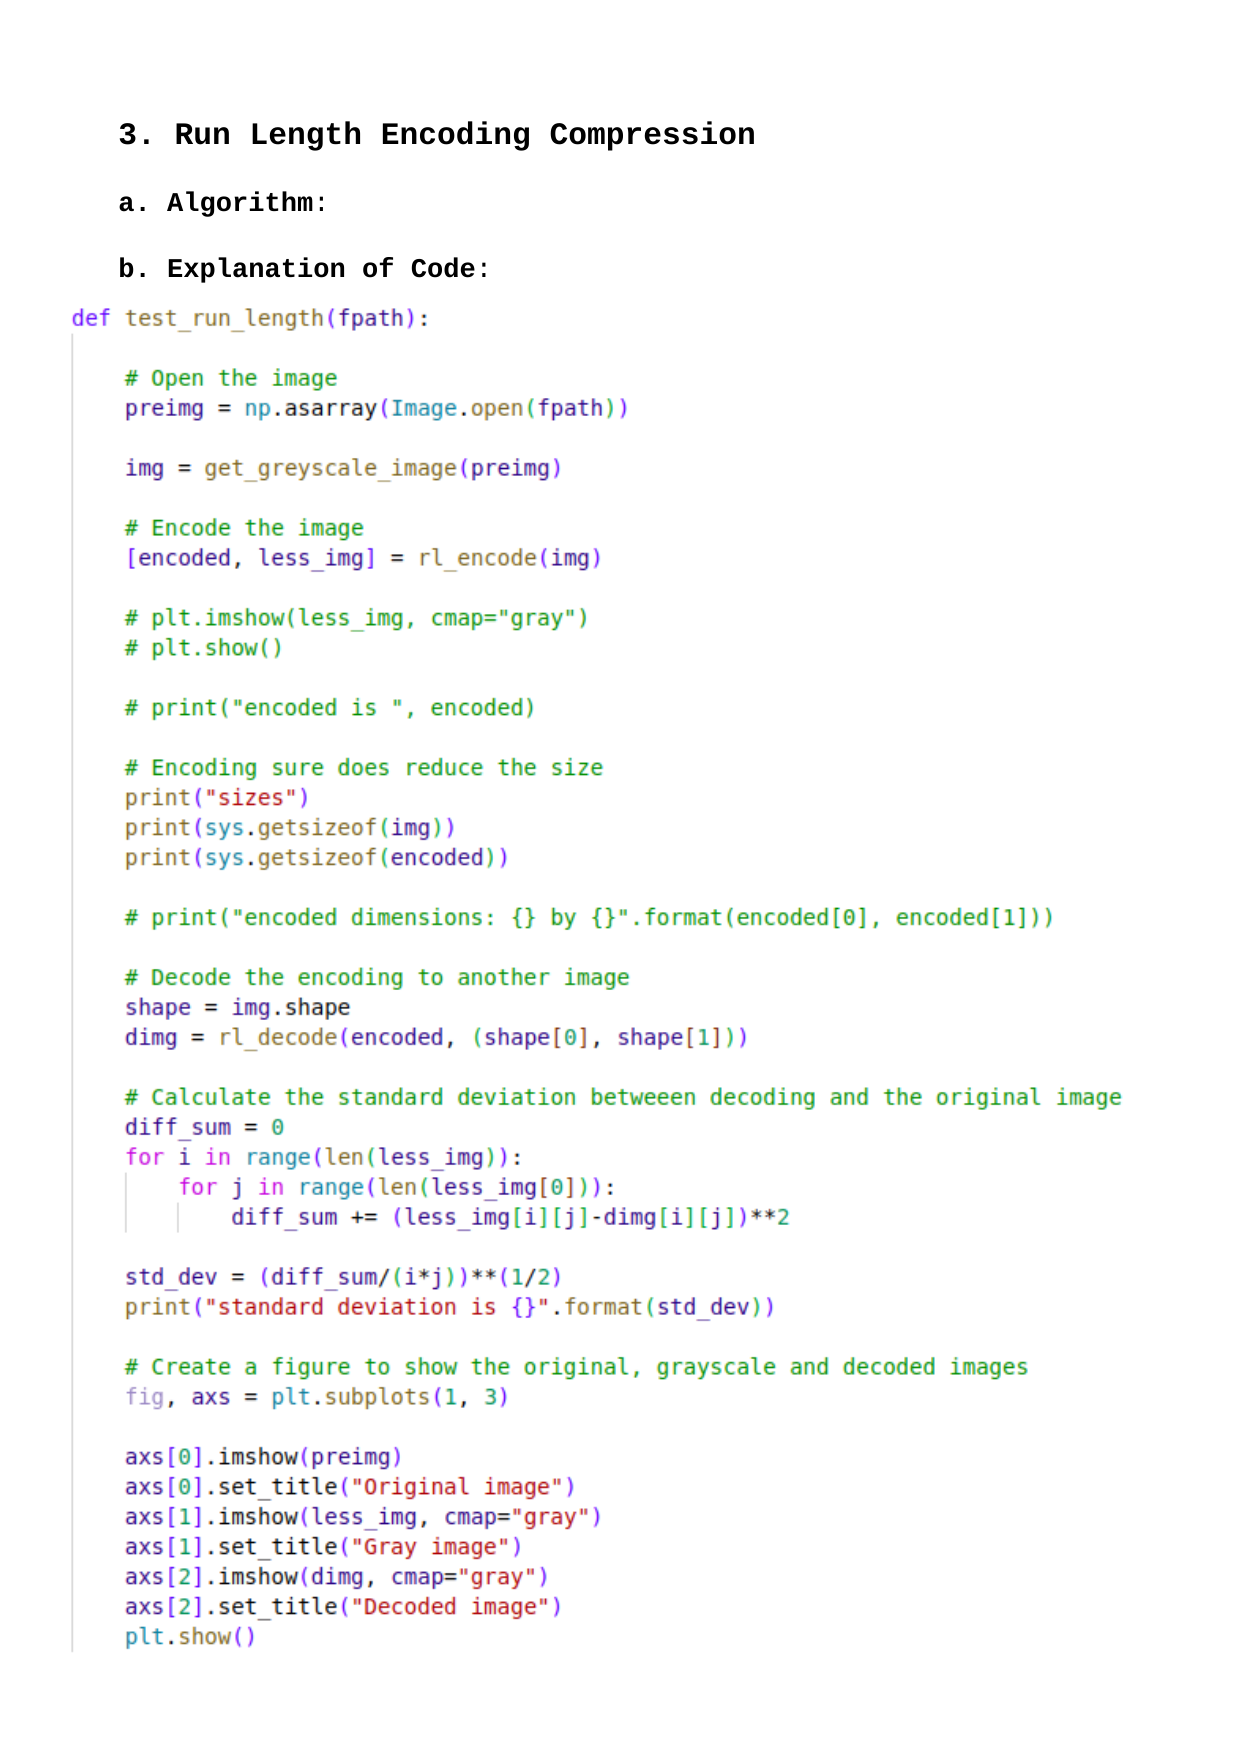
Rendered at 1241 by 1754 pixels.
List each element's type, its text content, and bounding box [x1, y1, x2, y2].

text b. Explanation of Code: [118, 255, 1122, 286]
text a. Algorithm: [118, 189, 1122, 220]
picture [67, 304, 1143, 1676]
text 3. Run Length Encoding Compression [118, 118, 1122, 153]
